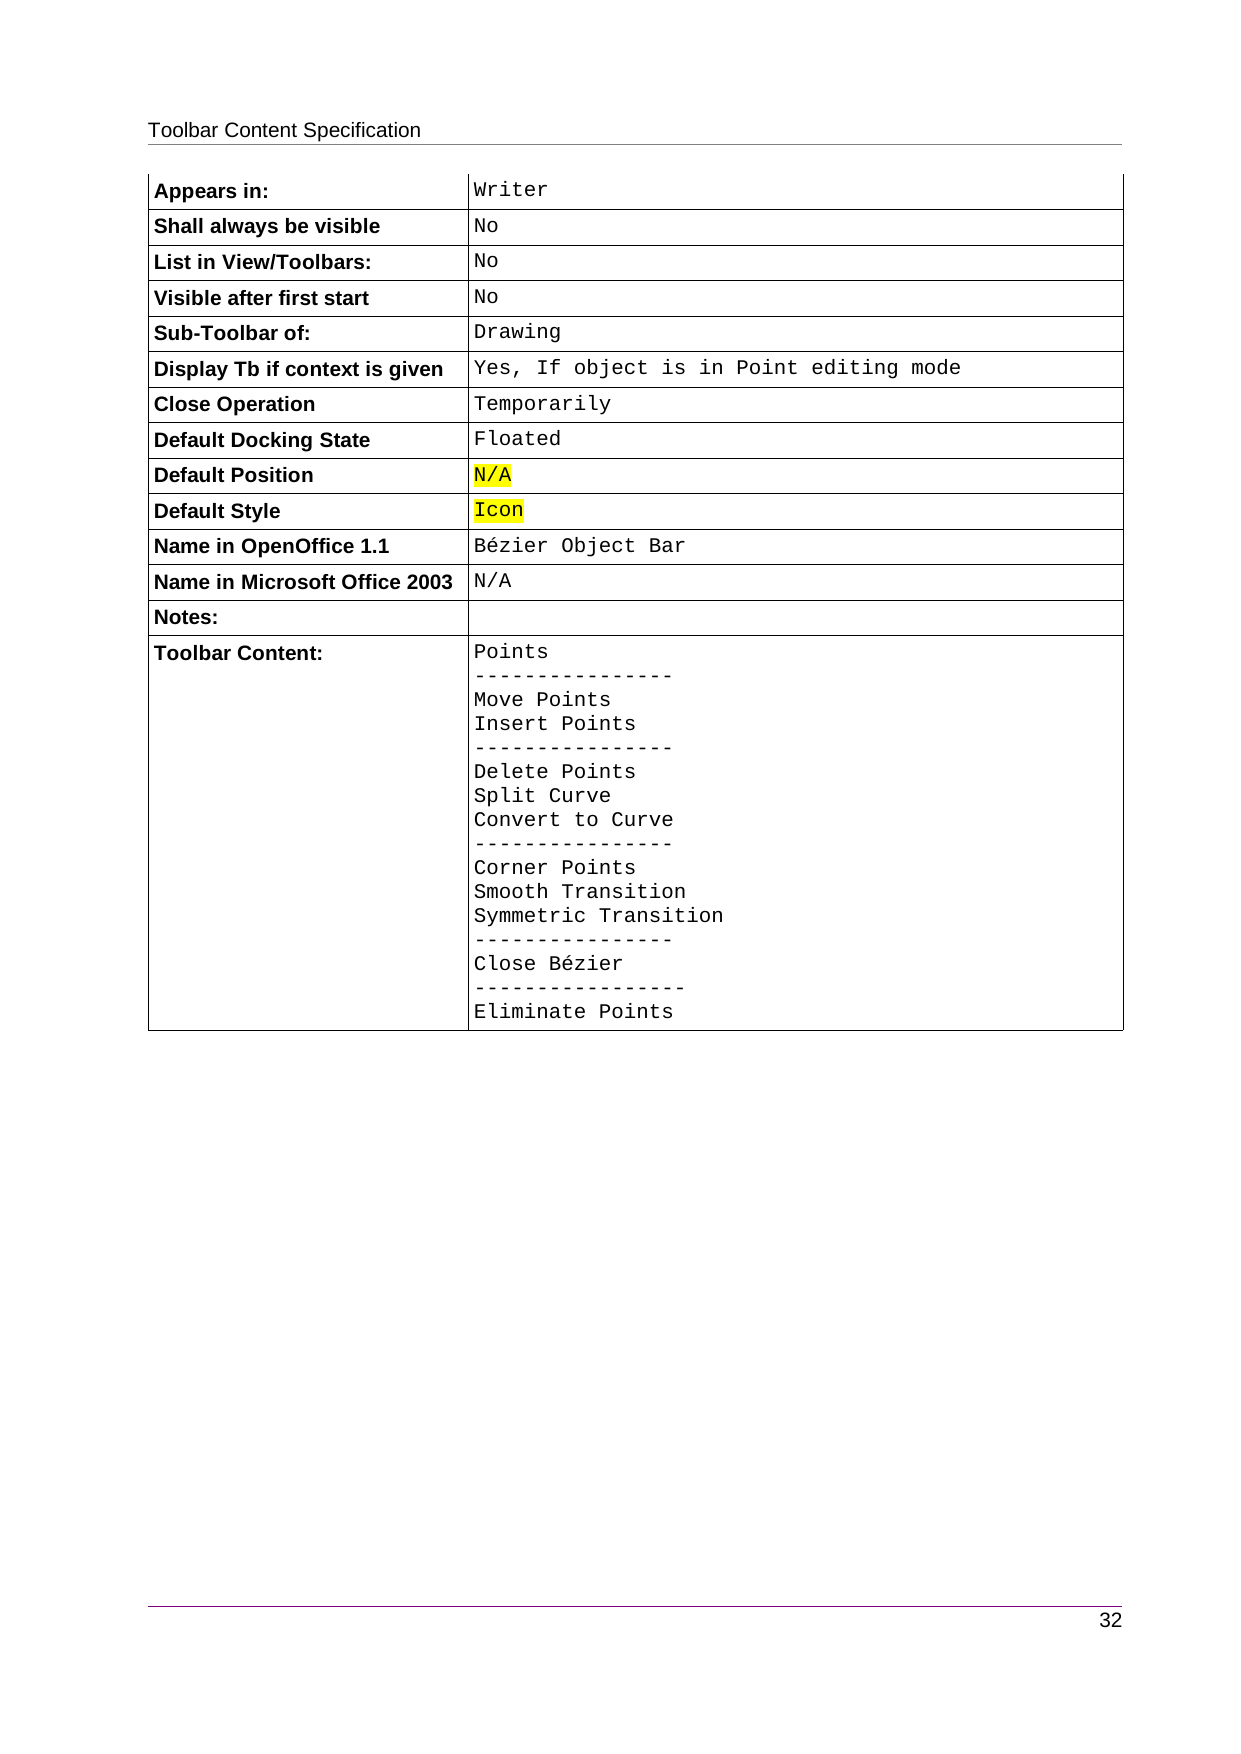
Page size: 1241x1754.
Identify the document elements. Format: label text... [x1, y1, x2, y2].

table_cell Default Style [149, 494, 468, 529]
table_cell Display Tb if context is given [149, 352, 468, 387]
table_cell Appears in: [149, 174, 468, 209]
table_cell Writer [469, 174, 1123, 209]
table_cell Drawing [469, 317, 1123, 351]
table_cell Bézier Object Bar [469, 530, 1123, 564]
table_cell List in View/Toolbars: [149, 246, 468, 280]
table_cell Sub-Toolbar of: [149, 317, 468, 351]
table_cell Default Docking State [149, 423, 468, 458]
table_cell N/A [469, 565, 1123, 600]
table_cell No [469, 210, 1123, 245]
table_cell [469, 601, 1123, 635]
table_cell Visible after first start [149, 281, 468, 316]
table_cell Toolbar Content: [149, 636, 468, 1030]
table_cell Notes: [149, 601, 468, 635]
table_cell Floated [469, 423, 1123, 458]
table_cell Name in Microsoft Office 2003 [149, 565, 468, 600]
table_cell Close Operation [149, 388, 468, 422]
table_cell Default Position [149, 459, 468, 493]
table_cell No [469, 281, 1123, 316]
table_cell No [469, 246, 1123, 280]
table_cell Points ---------------- Move Points Insert Points ---------------- Delete Points Split Curve Convert to Curve ---------------- Corner Points Smooth Transition Symmetric Transition ---------------- Close Bézier ----------------- Eliminate Points [469, 636, 1123, 1030]
table_cell Name in OpenOffice 1.1 [149, 530, 468, 564]
table_cell Shall always be visible [149, 210, 468, 245]
table_cell Temporarily [469, 388, 1123, 422]
table_cell N/A [469, 459, 1123, 493]
table_cell Yes, If object is in Point editing mode [469, 352, 1123, 387]
table_cell Icon [469, 494, 1123, 529]
